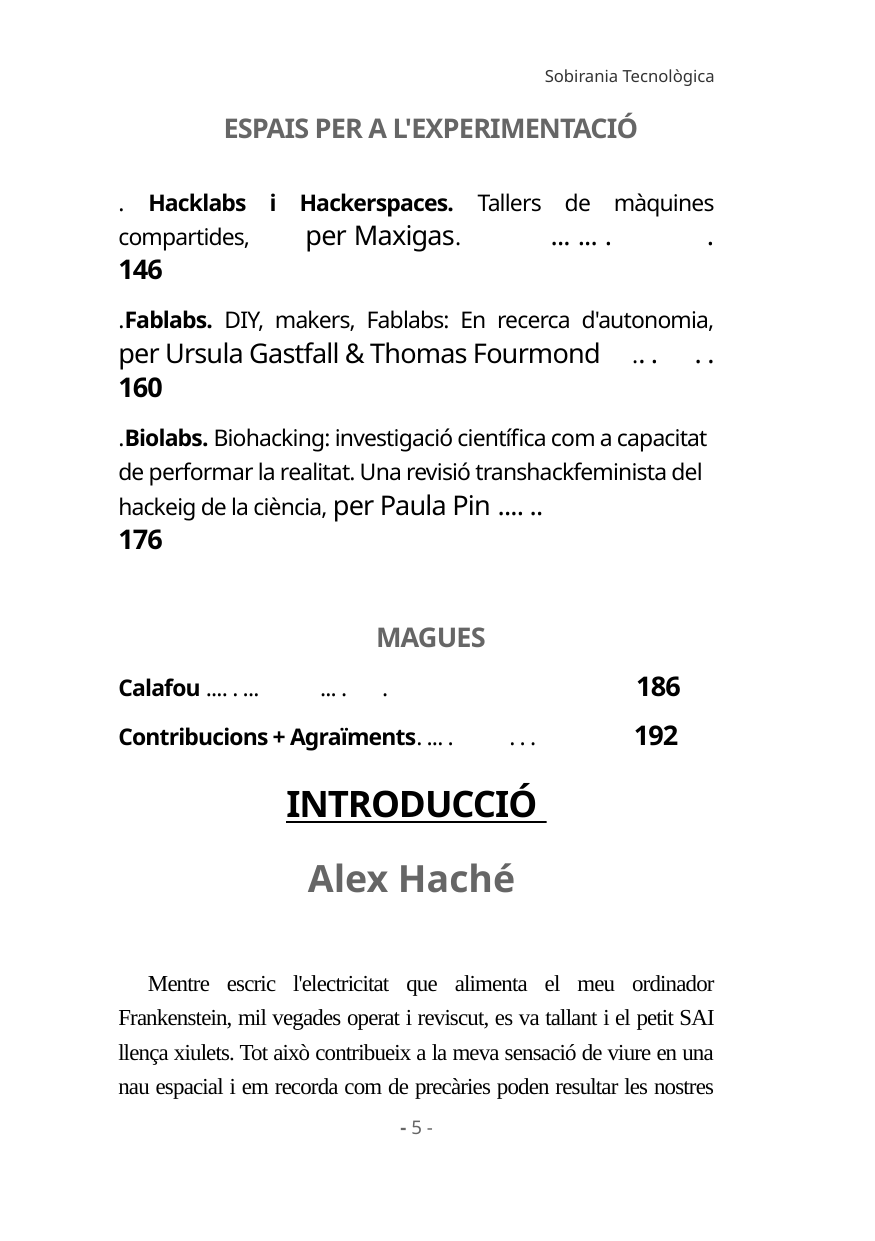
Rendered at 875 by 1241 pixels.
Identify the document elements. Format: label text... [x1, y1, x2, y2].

text ESPAIS PER A L'EXPERIMENTACIÓ [118, 111, 714, 146]
text Calafou .... . ... ... . . 186 [118, 669, 714, 703]
text Mentre escric l'electricitat que alimenta el meu ordinador Frankenstein, mil vegades operat i reviscut, es va tallant i el petit SAI llença xiulets. Tot això contribueix a la meva sensació de viure en una nau espacial i em recorda com de precàries poden resultar les nostres [118, 964, 714, 1101]
text MAGUES [118, 620, 714, 654]
subtitle Alex Haché [118, 852, 714, 903]
text .Fablabs. DIY, makers, Fablabs: En recerca d'autonomia, per Ursula Gastfall & Thomas Fourmond .. . . . 160 [118, 301, 714, 404]
text .Biolabs. Biohacking: investigació científica com a capacitat de performar la realitat. Una revisió transhackfeminista del hackeig de la ciència, per Paula Pin .... .. 176 [118, 419, 714, 556]
subtitle Introducció [118, 779, 714, 828]
text . Hacklabs i Hackerspaces. Tallers de màquines compartides, per Maxigas. ... ... . . 146 [118, 184, 714, 287]
text Contribucions + Agraïments. ... . . . . 192 [118, 718, 714, 752]
